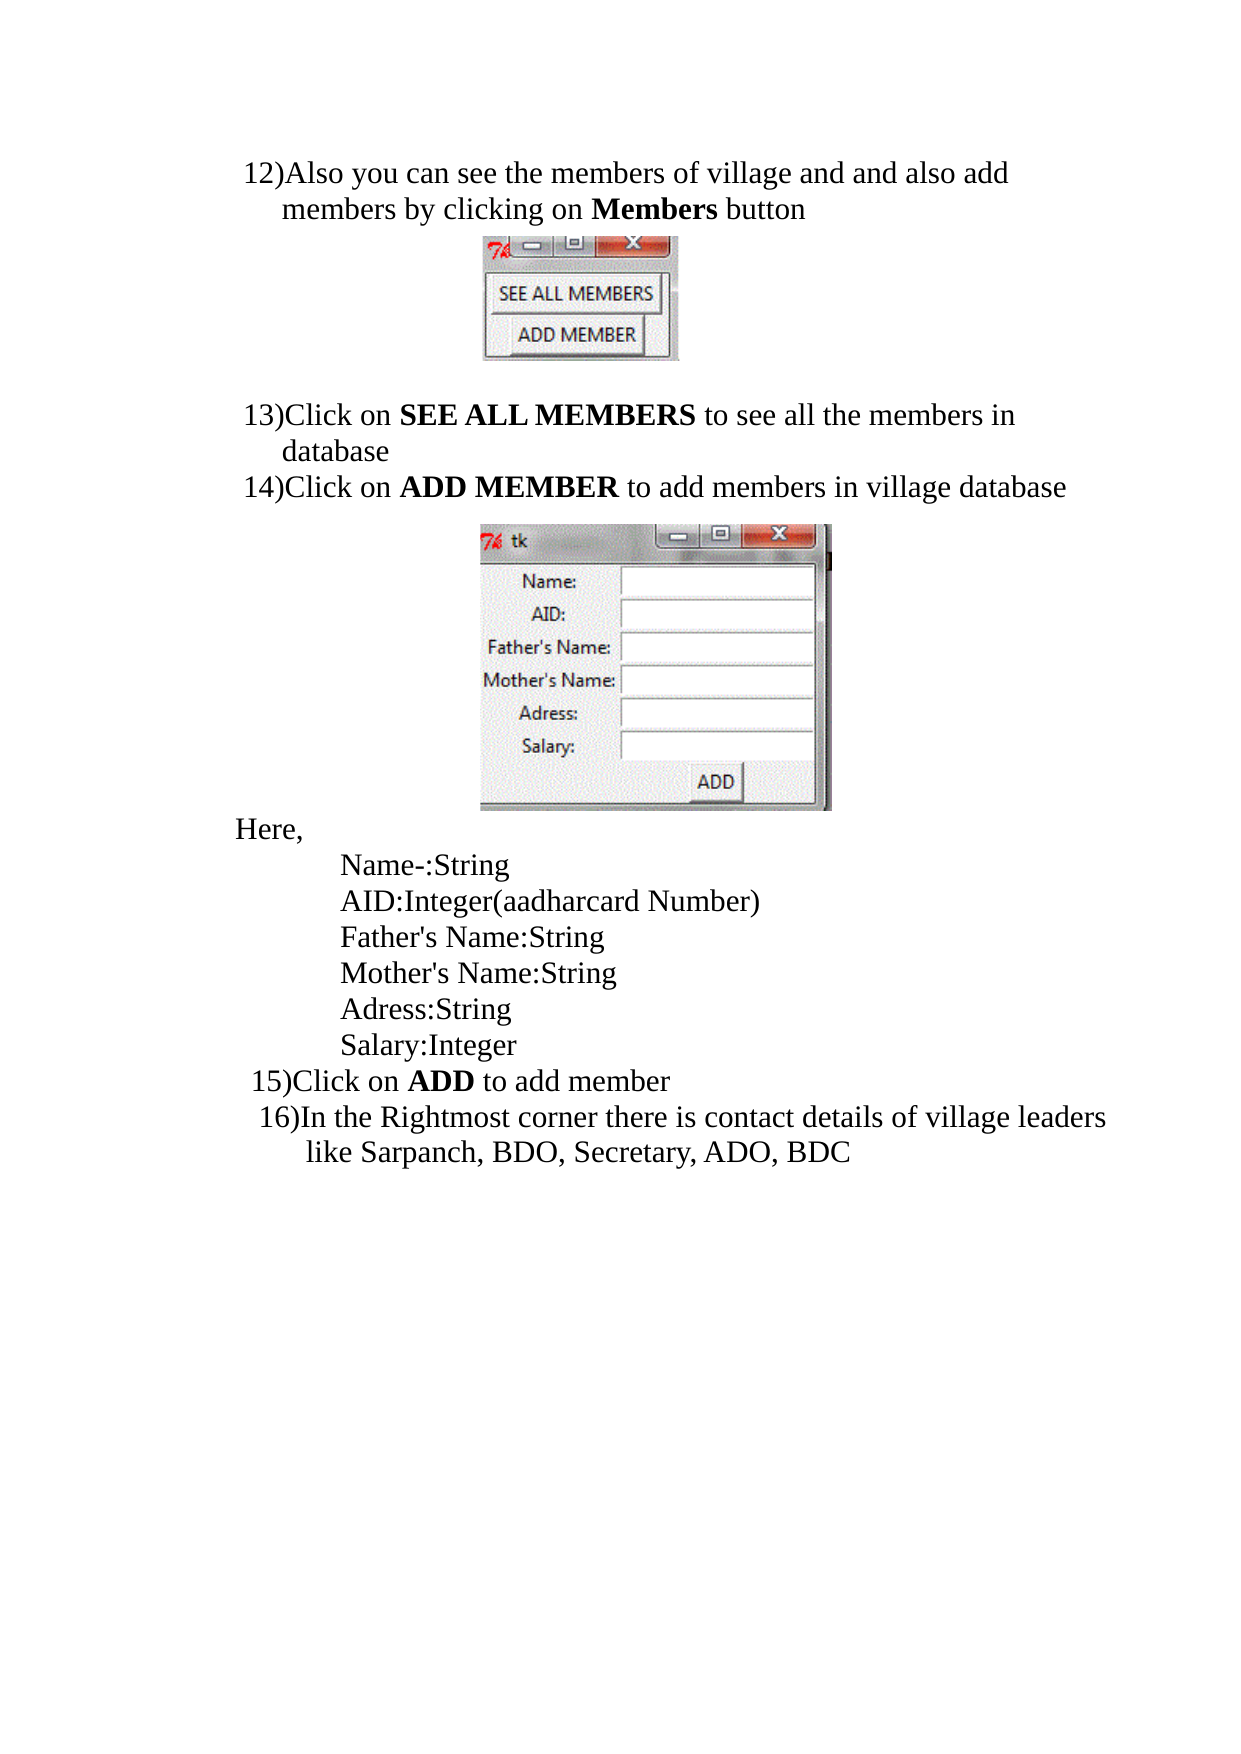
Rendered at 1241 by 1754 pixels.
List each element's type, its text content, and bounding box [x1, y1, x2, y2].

text 12)Also you can see the members of village and and also add [118, 154, 1122, 190]
text Salary:Integer [118, 1026, 1122, 1062]
text database [118, 432, 1122, 468]
text Name-:String [118, 846, 1122, 882]
list like Sarpanch, BDO, Secretary, ADO, BDC [268, 1134, 1122, 1170]
text Here, [118, 504, 1122, 846]
text 15)Click on ADD to add member [118, 1062, 1122, 1098]
text 13)Click on SEE ALL MEMBERS to see all the members in [118, 396, 1122, 432]
text 14)Click on ADD MEMBER to add members in village database [118, 468, 1122, 504]
text members by clicking on Members button [118, 190, 1122, 226]
picture [480, 524, 832, 811]
picture [482, 236, 680, 361]
text Mother's Name:String [118, 954, 1122, 990]
text Adress:String [118, 990, 1122, 1026]
text AID:Integer(aadharcard Number) [118, 882, 1122, 918]
text 16)In the Rightmost corner there is contact details of village leaders [118, 1098, 1122, 1134]
text Father's Name:String [118, 918, 1122, 954]
